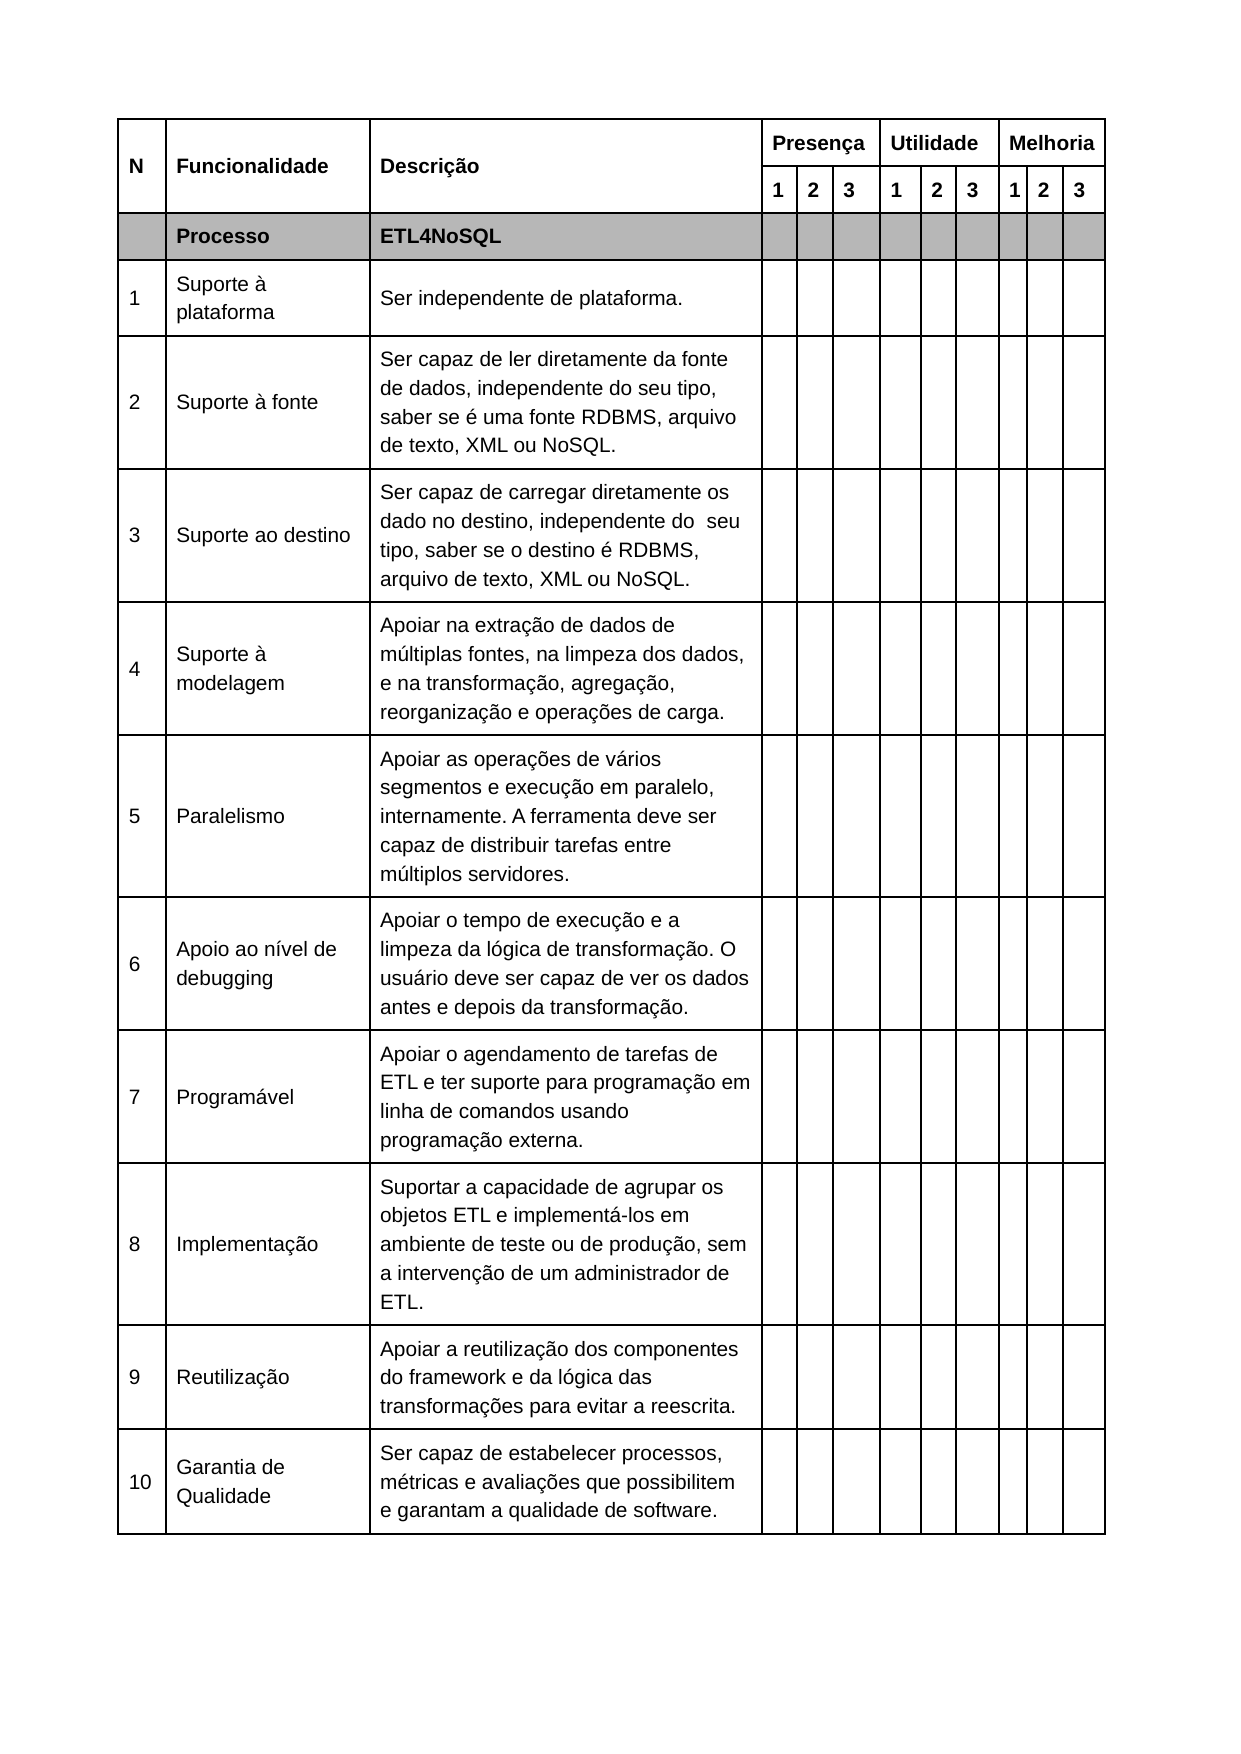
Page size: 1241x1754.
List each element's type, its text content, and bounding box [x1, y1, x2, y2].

table_cell [1028, 1326, 1062, 1428]
table_cell 1 [1000, 167, 1026, 212]
table_cell [834, 214, 879, 259]
table_cell [1028, 736, 1062, 896]
table_cell [1000, 1031, 1026, 1162]
table_cell Ser capaz de estabelecer processos, métricas e avaliações que possibilitem e garantam a qualidade de software. [371, 1430, 761, 1533]
table_cell [1000, 1430, 1026, 1533]
table_cell [1064, 337, 1104, 468]
table_cell Suporte à fonte [167, 337, 369, 468]
table_cell [957, 736, 998, 896]
table_cell [763, 736, 796, 896]
table_cell [881, 1031, 920, 1162]
table_cell [957, 261, 998, 334]
table_cell 5 [119, 736, 165, 896]
table_cell [834, 1164, 879, 1324]
table_cell [881, 736, 920, 896]
table_cell Reutilização [167, 1326, 369, 1428]
table_cell [957, 214, 998, 259]
table_cell Processo [167, 214, 369, 259]
table_cell [763, 1164, 796, 1324]
table_header N [119, 120, 165, 212]
table_cell [798, 603, 832, 734]
table_cell [1028, 470, 1062, 601]
table_cell 3 [834, 167, 879, 212]
table_cell Apoio ao nível de debugging [167, 898, 369, 1029]
table_cell [798, 214, 832, 259]
table_cell 2 [119, 337, 165, 468]
table_cell [1000, 603, 1026, 734]
table_cell [1000, 1164, 1026, 1324]
table_cell Suporte à modelagem [167, 603, 369, 734]
table_cell 4 [119, 603, 165, 734]
table_cell [1028, 214, 1062, 259]
table_header Funcionalidade [167, 120, 369, 212]
table_cell [1064, 736, 1104, 896]
table_cell [798, 1031, 832, 1162]
table_cell 8 [119, 1164, 165, 1324]
table_cell [834, 337, 879, 468]
table_cell [1064, 603, 1104, 734]
table_cell Implementação [167, 1164, 369, 1324]
table_cell 1 [763, 167, 796, 212]
table_cell [1064, 1430, 1104, 1533]
table_cell [881, 261, 920, 334]
table_cell [834, 603, 879, 734]
table_cell Ser capaz de ler diretamente da fonte de dados, independente do seu tipo, saber se é uma fonte RDBMS, arquivo de texto, XML ou NoSQL. [371, 337, 761, 468]
table_cell [957, 337, 998, 468]
table_cell [1028, 1164, 1062, 1324]
table_header Melhoria [1000, 120, 1104, 165]
table_cell [1028, 603, 1062, 734]
table_cell Paralelismo [167, 736, 369, 896]
table_cell [763, 261, 796, 334]
table_cell Ser capaz de carregar diretamente os dado no destino, independente do seu tipo, saber se o destino é RDBMS, arquivo de texto, XML ou NoSQL. [371, 470, 761, 601]
table_cell 6 [119, 898, 165, 1029]
table_cell [763, 470, 796, 601]
table_cell [763, 898, 796, 1029]
table_cell [881, 214, 920, 259]
table_cell [763, 1430, 796, 1533]
table_cell [763, 1031, 796, 1162]
table_cell [1000, 898, 1026, 1029]
table_cell [922, 1031, 955, 1162]
table_cell 1 [881, 167, 920, 212]
table_cell [881, 337, 920, 468]
table_cell 2 [1028, 167, 1062, 212]
table_cell Apoiar o tempo de execução e a limpeza da lógica de transformação. O usuário deve ser capaz de ver os dados antes e depois da transformação. [371, 898, 761, 1029]
table_cell [763, 337, 796, 468]
table_cell [957, 1164, 998, 1324]
table_cell 2 [798, 167, 832, 212]
table_cell 1 [119, 261, 165, 334]
table_cell 7 [119, 1031, 165, 1162]
table_cell [957, 1031, 998, 1162]
table_cell Suporte ao destino [167, 470, 369, 601]
table_cell 2 [922, 167, 955, 212]
table_cell [763, 1326, 796, 1428]
table_cell [881, 603, 920, 734]
table_cell Apoiar na extração de dados de múltiplas fontes, na limpeza dos dados, e na transformação, agregação, reorganização e operações de carga. [371, 603, 761, 734]
table_cell ETL4NoSQL [371, 214, 761, 259]
table_cell [834, 736, 879, 896]
table_cell [1064, 898, 1104, 1029]
table_cell 3 [1064, 167, 1104, 212]
table_cell Ser independente de plataforma. [371, 261, 761, 334]
table_cell 3 [119, 470, 165, 601]
table_cell [1028, 261, 1062, 334]
table_cell Apoiar o agendamento de tarefas de ETL e ter suporte para programação em linha de comandos usando programação externa. [371, 1031, 761, 1162]
table_cell [881, 470, 920, 601]
table_cell [834, 1326, 879, 1428]
table_cell [798, 337, 832, 468]
table_cell [881, 1430, 920, 1533]
table_cell [1028, 898, 1062, 1029]
table_cell Apoiar as operações de vários segmentos e execução em paralelo, internamente. A ferramenta deve ser capaz de distribuir tarefas entre múltiplos servidores. [371, 736, 761, 896]
table_cell [1064, 261, 1104, 334]
table_cell [922, 736, 955, 896]
table_cell [922, 603, 955, 734]
table_cell [798, 736, 832, 896]
table_cell [957, 898, 998, 1029]
table_cell [834, 470, 879, 601]
table_cell [922, 898, 955, 1029]
table_cell [881, 898, 920, 1029]
table_cell Suportar a capacidade de agrupar os objetos ETL e implementá-los em ambiente de teste ou de produção, sem a intervenção de um administrador de ETL. [371, 1164, 761, 1324]
table_cell [834, 1430, 879, 1533]
table_cell 9 [119, 1326, 165, 1428]
table_cell [763, 214, 796, 259]
table_header Descrição [371, 120, 761, 212]
table_cell [798, 470, 832, 601]
table_cell [881, 1326, 920, 1428]
table_header Presença [763, 120, 879, 165]
table_cell [922, 1164, 955, 1324]
table_cell [1064, 214, 1104, 259]
table_cell [957, 1430, 998, 1533]
table_cell Apoiar a reutilização dos componentes do framework e da lógica das transformações para evitar a reescrita. [371, 1326, 761, 1428]
table_cell [1000, 337, 1026, 468]
table_cell [1064, 470, 1104, 601]
table_cell [1064, 1326, 1104, 1428]
table_cell [922, 1326, 955, 1428]
table_cell Suporte à plataforma [167, 261, 369, 334]
table_cell [1028, 1031, 1062, 1162]
table_cell [1064, 1164, 1104, 1324]
table_cell [957, 603, 998, 734]
table_cell Programável [167, 1031, 369, 1162]
table_cell 10 [119, 1430, 165, 1533]
table_cell [922, 337, 955, 468]
table_cell [798, 898, 832, 1029]
table_cell [1000, 470, 1026, 601]
table_cell [834, 261, 879, 334]
table_cell [957, 1326, 998, 1428]
table_cell [922, 1430, 955, 1533]
table_cell [834, 898, 879, 1029]
table_cell [1000, 736, 1026, 896]
table_cell [798, 261, 832, 334]
table_cell [922, 470, 955, 601]
table_cell Garantia de Qualidade [167, 1430, 369, 1533]
table_cell 3 [957, 167, 998, 212]
table_cell [1028, 1430, 1062, 1533]
table_cell [798, 1326, 832, 1428]
table_cell [798, 1164, 832, 1324]
table_cell [957, 470, 998, 601]
table_cell [763, 603, 796, 734]
table_cell [1064, 1031, 1104, 1162]
table_cell [834, 1031, 879, 1162]
table_cell [1000, 1326, 1026, 1428]
table_cell [922, 214, 955, 259]
table_header Utilidade [881, 120, 998, 165]
table_cell [1000, 214, 1026, 259]
table_cell [798, 1430, 832, 1533]
table_cell [119, 214, 165, 259]
table_cell [1028, 337, 1062, 468]
table_cell [1000, 261, 1026, 334]
table_cell [881, 1164, 920, 1324]
table_cell [922, 261, 955, 334]
